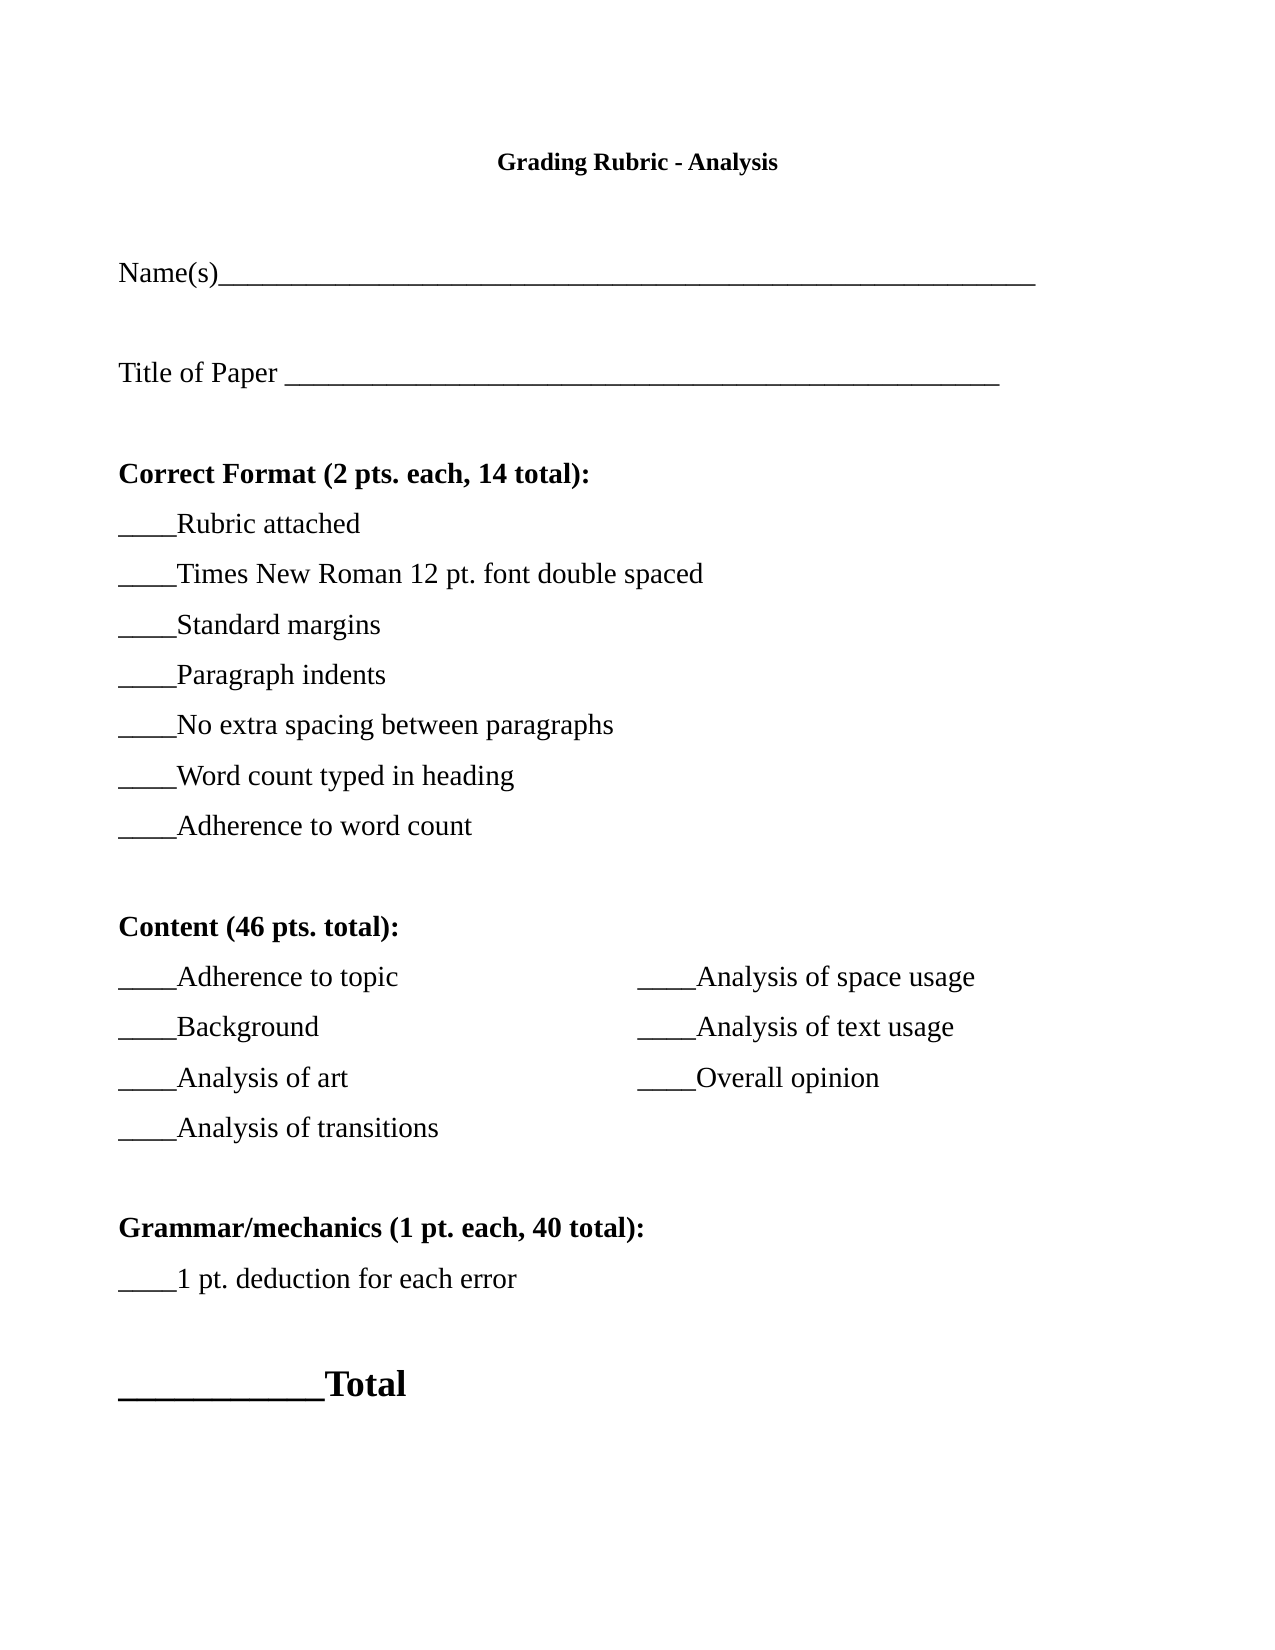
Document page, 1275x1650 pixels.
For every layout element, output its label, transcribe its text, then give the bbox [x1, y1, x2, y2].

text ____Times New Roman 12 pt. font double spaced [118, 557, 1157, 590]
text ____Paragraph indents [118, 657, 1157, 691]
text Grading Rubric - Analysis [118, 147, 1157, 176]
text ____Adherence to topic [118, 959, 637, 993]
text ____Standard margins [118, 607, 1157, 640]
text ____Overall opinion [637, 1060, 1157, 1093]
text ____1 pt. deduction for each error [118, 1261, 1157, 1294]
text ____Analysis of transitions [118, 1110, 637, 1143]
text ____Analysis of art [118, 1060, 637, 1093]
text ____Word count typed in heading [118, 758, 1157, 791]
text ___________Total [118, 1362, 1157, 1405]
text Name(s)________________________________________________________ [118, 255, 1157, 288]
text ____Adherence to word count [118, 808, 1157, 842]
text ____Analysis of text usage [637, 1009, 1157, 1043]
text Content (46 pts. total): [118, 909, 1157, 942]
text Correct Format (2 pts. each, 14 total): [118, 456, 1157, 489]
text Grammar/mechanics (1 pt. each, 40 total): [118, 1211, 1157, 1244]
text ____Rubric attached [118, 506, 1157, 540]
text Title of Paper _________________________________________________ [118, 355, 1157, 389]
text ____No extra spacing between paragraphs [118, 707, 1157, 741]
text ____Analysis of space usage [637, 959, 1157, 993]
text ____Background [118, 1009, 637, 1043]
